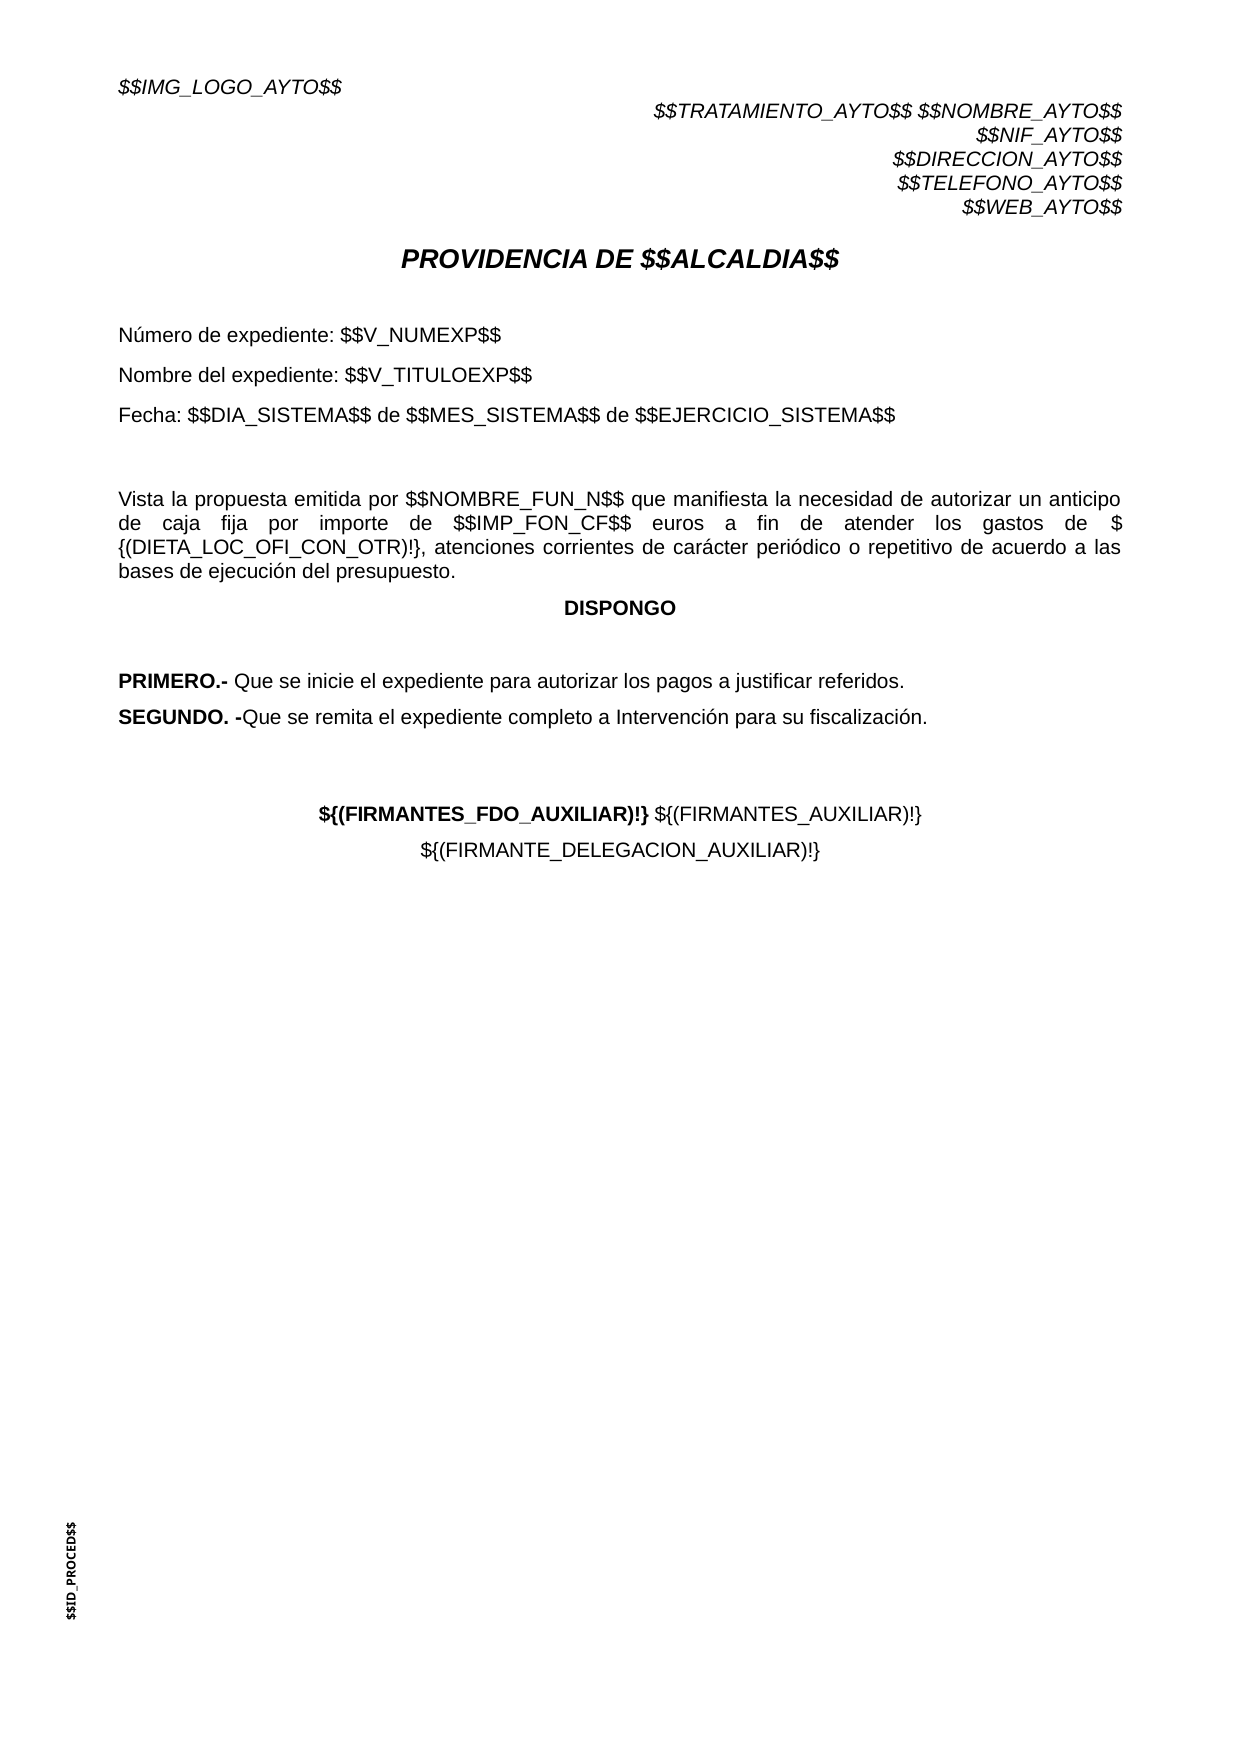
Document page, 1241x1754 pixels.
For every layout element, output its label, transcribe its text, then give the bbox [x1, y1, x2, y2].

text ${(FIRMANTE_DELEGACION_AUXILIAR)!} [118, 838, 1122, 862]
text PROVIDENCIA DE $$ALCALDIA$$ [118, 243, 1122, 274]
text DISPONGO [118, 596, 1122, 619]
text SEGUNDO. -Que se remita el expediente completo a Intervención para su fiscalización. [118, 705, 1122, 729]
text Vista la propuesta emitida por $$NOMBRE_FUN_N$$ que manifiesta la necesidad de autorizar un anticipo de caja fija por importe de $$IMP_FON_CF$$ euros a fin de atender los gastos de [#if DIETA_LOC_OFI_CON_OTR_label??][#assign DIETA_LOC_OFI_CON_OTR=DIETA_LOC_OFI_CON_OTR_label][/#if]${(DIETA_LOC_OFI_CON_OTR)!}, atenciones corrientes de carácter periódico o repetitivo de acuerdo a las bases de ejecución del presupuesto. [118, 487, 1122, 583]
text Fecha: $$DIA_SISTEMA$$ de $$MES_SISTEMA$$ de $$EJERCICIO_SISTEMA$$ [118, 403, 1122, 427]
text Nombre del expediente: $$V_TITULOEXP$$ [118, 363, 1122, 387]
text Número de expediente: $$V_NUMEXP$$ [118, 323, 1122, 347]
text [#if FIRMANTES!?length > 1] [#assign FIRMANTES_FDO_AUXILIAR="Fdo:"] [#assign FIRMANTES_AUXILIAR=FIRMANTES] [#if FIRMANTE_DELEGACION!?length > 1] [#assign FIRMANTE_DELEGACION_AUXILIAR=FIRMANTE_DELEGACION] [/#if] [/#if]${(FIRMANTES_FDO_AUXILIAR)!} ${(FIRMANTES_AUXILIAR)!} [118, 802, 1122, 826]
text PRIMERO.- Que se inicie el expediente para autorizar los pagos a justificar referidos. [118, 668, 1122, 692]
